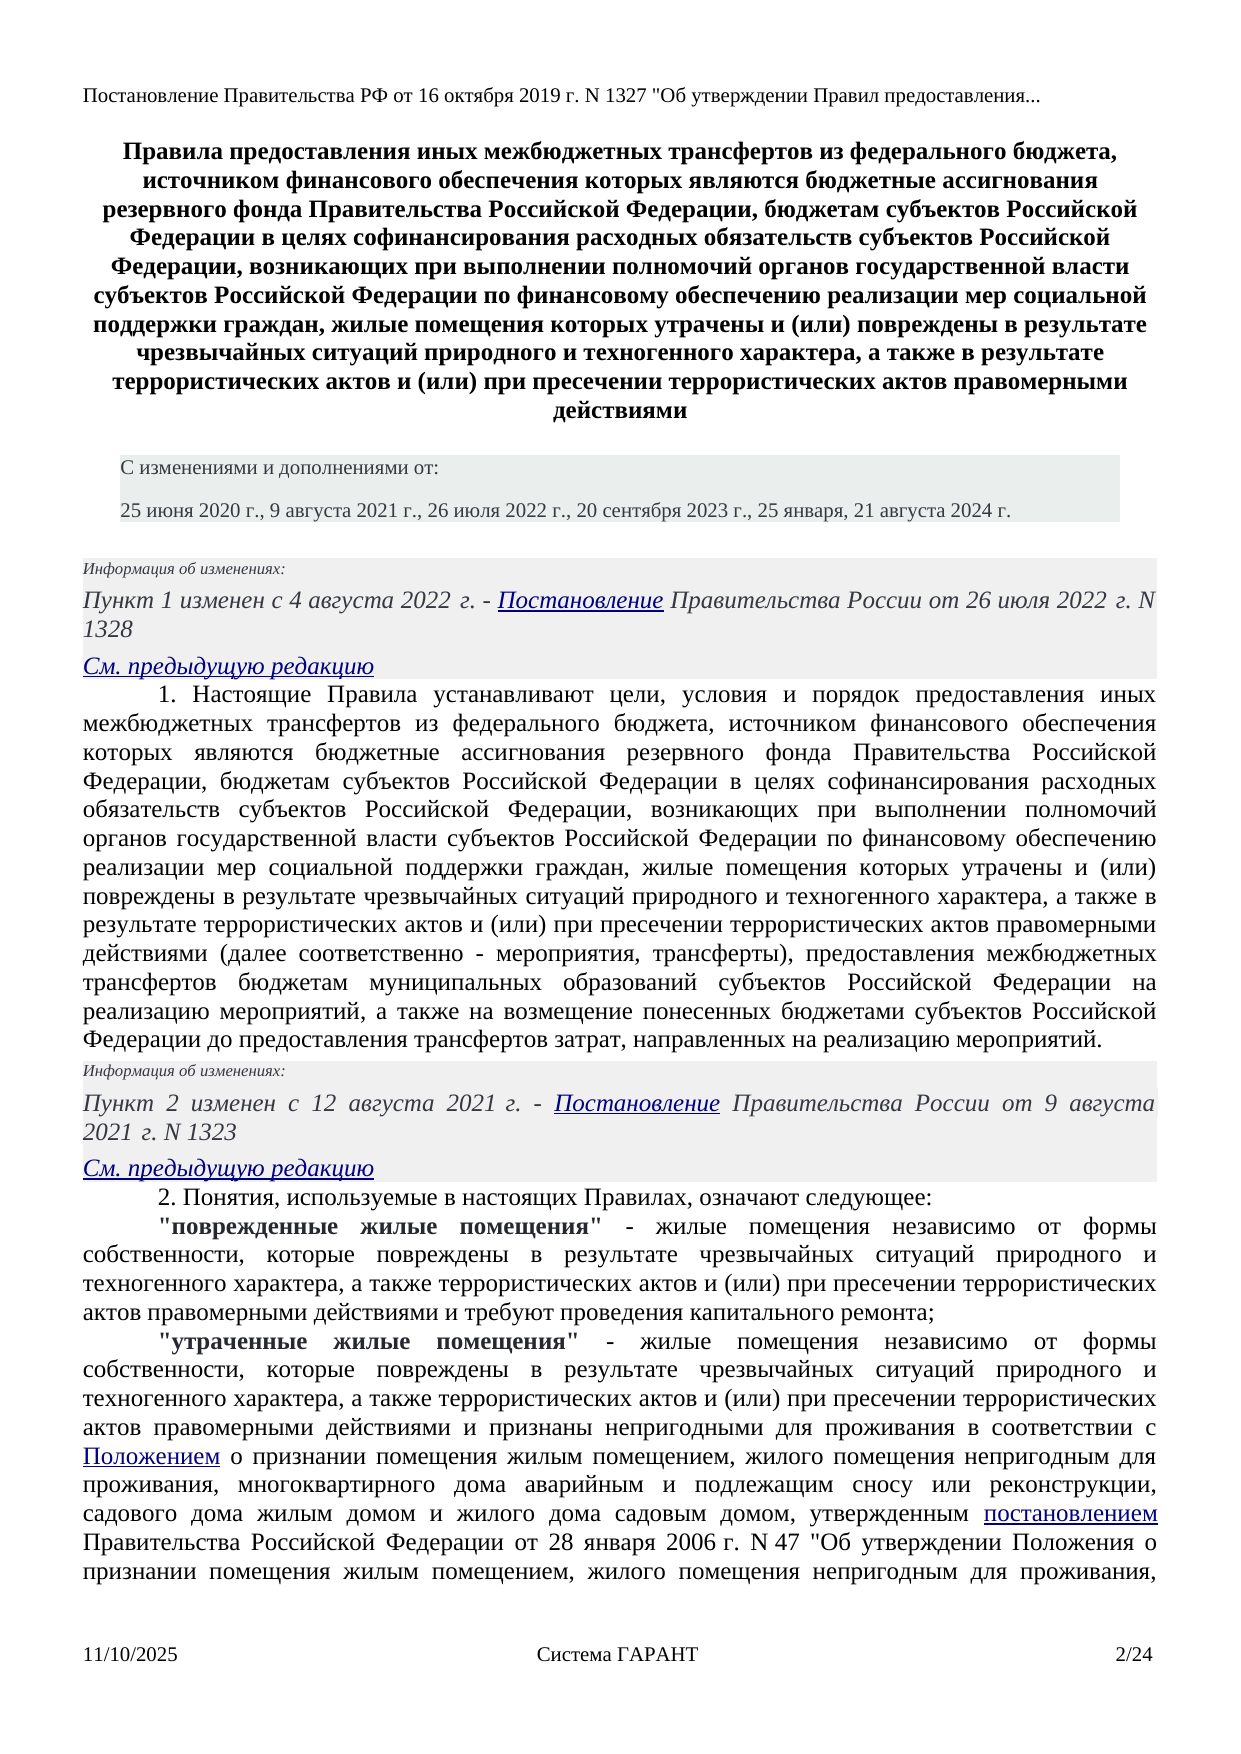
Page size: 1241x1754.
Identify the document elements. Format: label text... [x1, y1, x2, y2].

text 25 июня 2020 г., 9 августа 2021 г., 26 июля 2022 г., 20 сентября 2023 г., 25 января, 21 августа 2024 г. [1011, 498, 1120, 522]
subtitle Правила предоставления иных межбюджетных трансфертов из федерального бюджета, источником финансового обеспечения которых являются бюджетные ассигнования резервного фонда Правительства Российской Федерации, бюджетам субъектов Российской Федерации в целях софинансирования расходных обязательств субъектов Российской Федерации, возникающих при выполнении полномочий органов государственной власти субъектов Российской Федерации по финансовому обеспечению реализации мер социальной поддержки граждан, жилые помещения которых утрачены и (или) повреждены в результате чрезвычайных ситуаций природного и техногенного характера, а также в результате террористических актов и (или) при пресечении террористических актов правомерными действиями [83, 136, 1157, 424]
text С изменениями и дополнениями от: [439, 455, 1120, 479]
text 2. Понятия, используемые в настоящих Правилах, означают следующее: [83, 1182, 1157, 1211]
text "утраченные жилые помещения" - жилые помещения независимо от формы собственности, которые повреждены в результате чрезвычайных ситуаций природного и техногенного характера, а также террористических актов и (или) при пресечении террористических актов правомерными действиями и признаны непригодными для проживания в соответствии с Положением о признании помещения жилым помещением, жилого помещения непригодным для проживания, многоквартирного дома аварийным и подлежащим сносу или реконструкции, садового дома жилым домом и жилого дома садовым домом, утвержденным постановлением Правительства Российской Федерации от 28 января 2006 г. N 47 "Об утверждении Положения о признании помещения жилым помещением, жилого помещения непригодным для проживания, [83, 1326, 1157, 1584]
text "поврежденные жилые помещения" - жилые помещения независимо от формы собственности, которые повреждены в результате чрезвычайных ситуаций природного и техногенного характера, а также террористических актов и (или) при пресечении террористических актов правомерными действиями и требуют проведения капитального ремонта; [83, 1211, 1157, 1326]
text 1. Настоящие Правила устанавливают цели, условия и порядок предоставления иных межбюджетных трансфертов из федерального бюджета, источником финансового обеспечения которых являются бюджетные ассигнования резервного фонда Правительства Российской Федерации, бюджетам субъектов Российской Федерации в целях софинансирования расходных обязательств субъектов Российской Федерации, возникающих при выполнении полномочий органов государственной власти субъектов Российской Федерации по финансовому обеспечению реализации мер социальной поддержки граждан, жилые помещения которых утрачены и (или) повреждены в результате чрезвычайных ситуаций природного и техногенного характера, а также в результате террористических актов и (или) при пресечении террористических актов правомерными действиями (далее соответственно - мероприятия, трансферты), предоставления межбюджетных трансфертов бюджетам муниципальных образований субъектов Российской Федерации на реализацию мероприятий, а также на возмещение понесенных бюджетами субъектов Российской Федерации до предоставления трансфертов затрат, направленных на реализацию мероприятий. [83, 679, 1157, 1053]
text См. предыдущую редакцию [377, 1153, 1157, 1182]
text Информация об изменениях: [83, 558, 1157, 578]
text Пункт 1 изменен с 4 августа 2022 г. - Постановление Правительства России от 26 июля 2022 г. N 1328 [135, 611, 1157, 643]
text Пункт 2 изменен с 12 августа 2021 г. - Постановление Правительства России от 9 августа 2021 г. N 1323 [239, 1117, 1157, 1146]
text Информация об изменениях: [287, 1061, 1157, 1080]
text См. предыдущую редакцию [377, 651, 1157, 679]
